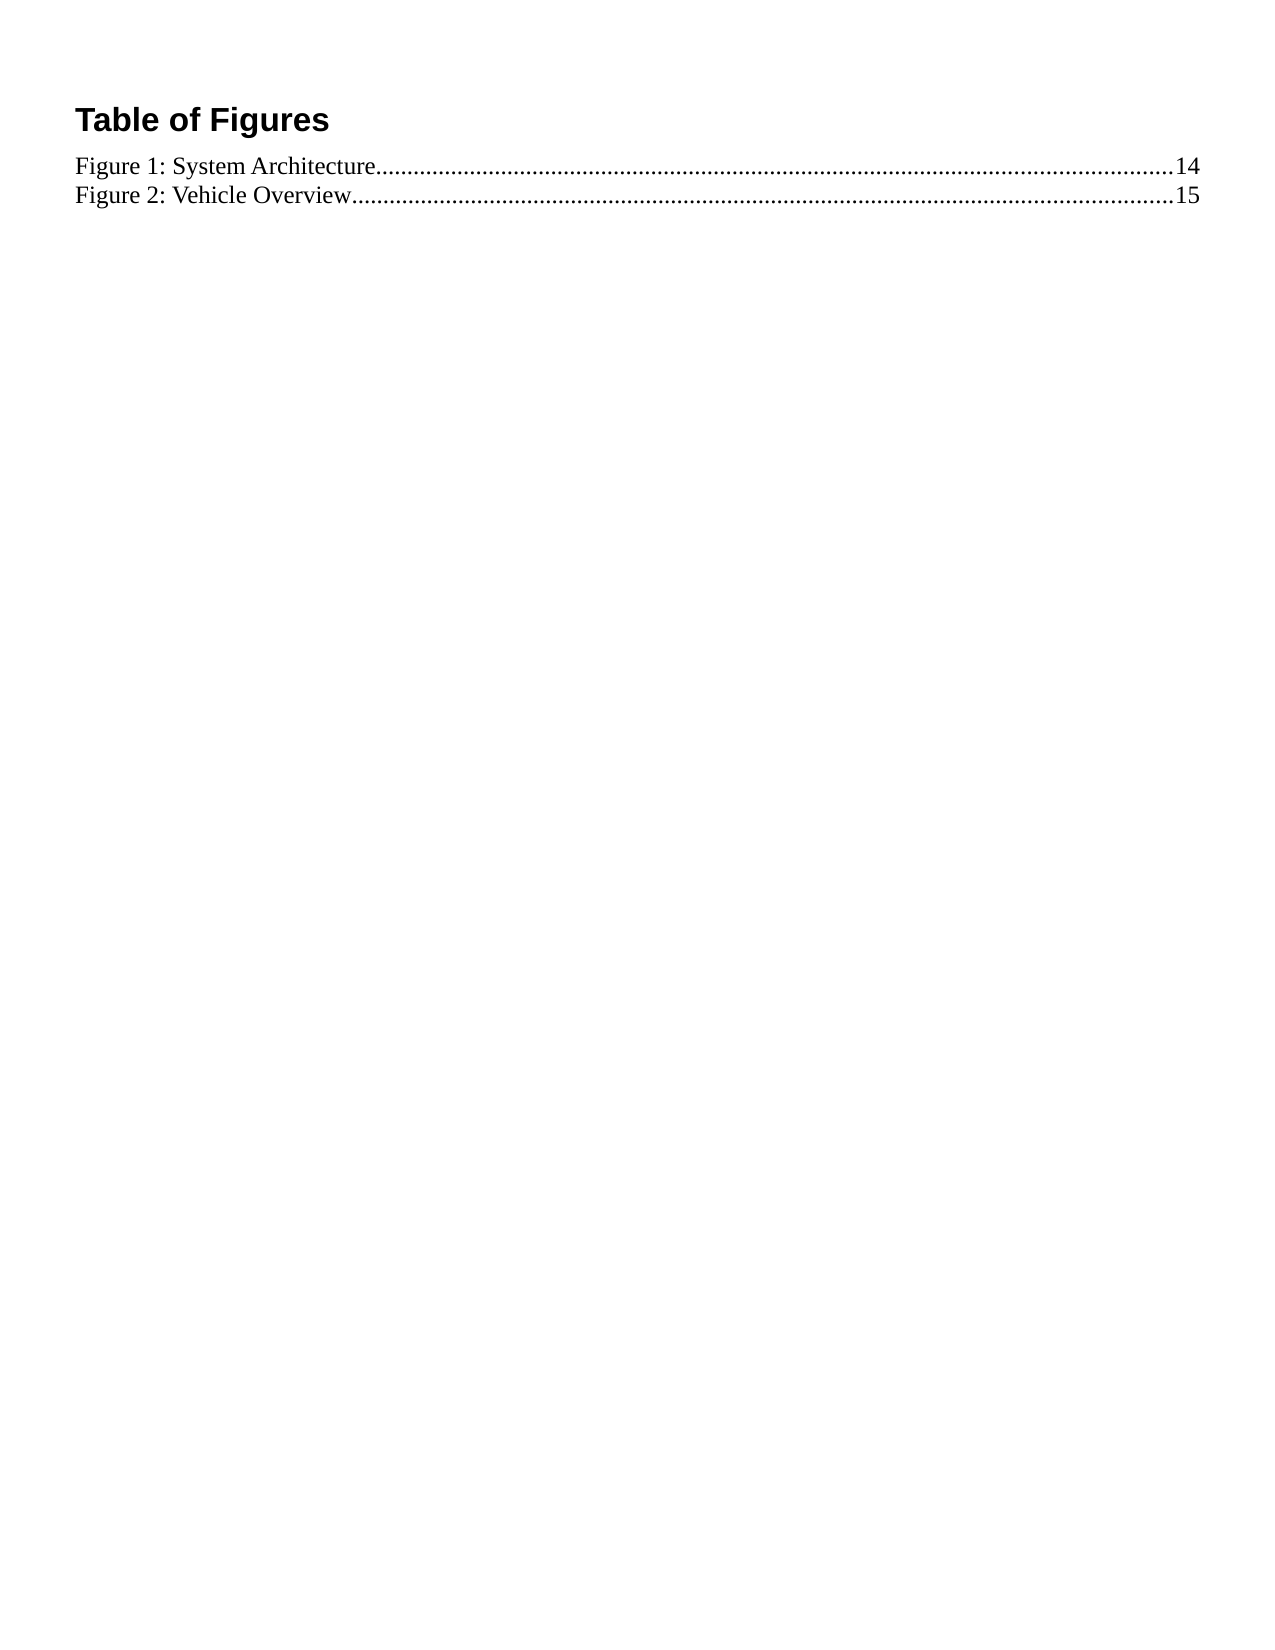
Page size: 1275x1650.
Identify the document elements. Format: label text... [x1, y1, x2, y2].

subtitle Table of Figures [75, 100, 1200, 138]
text Figure 2: Vehicle Overview 15 [75, 180, 1200, 208]
text Figure 1: System Architecture 14 [75, 151, 1200, 180]
